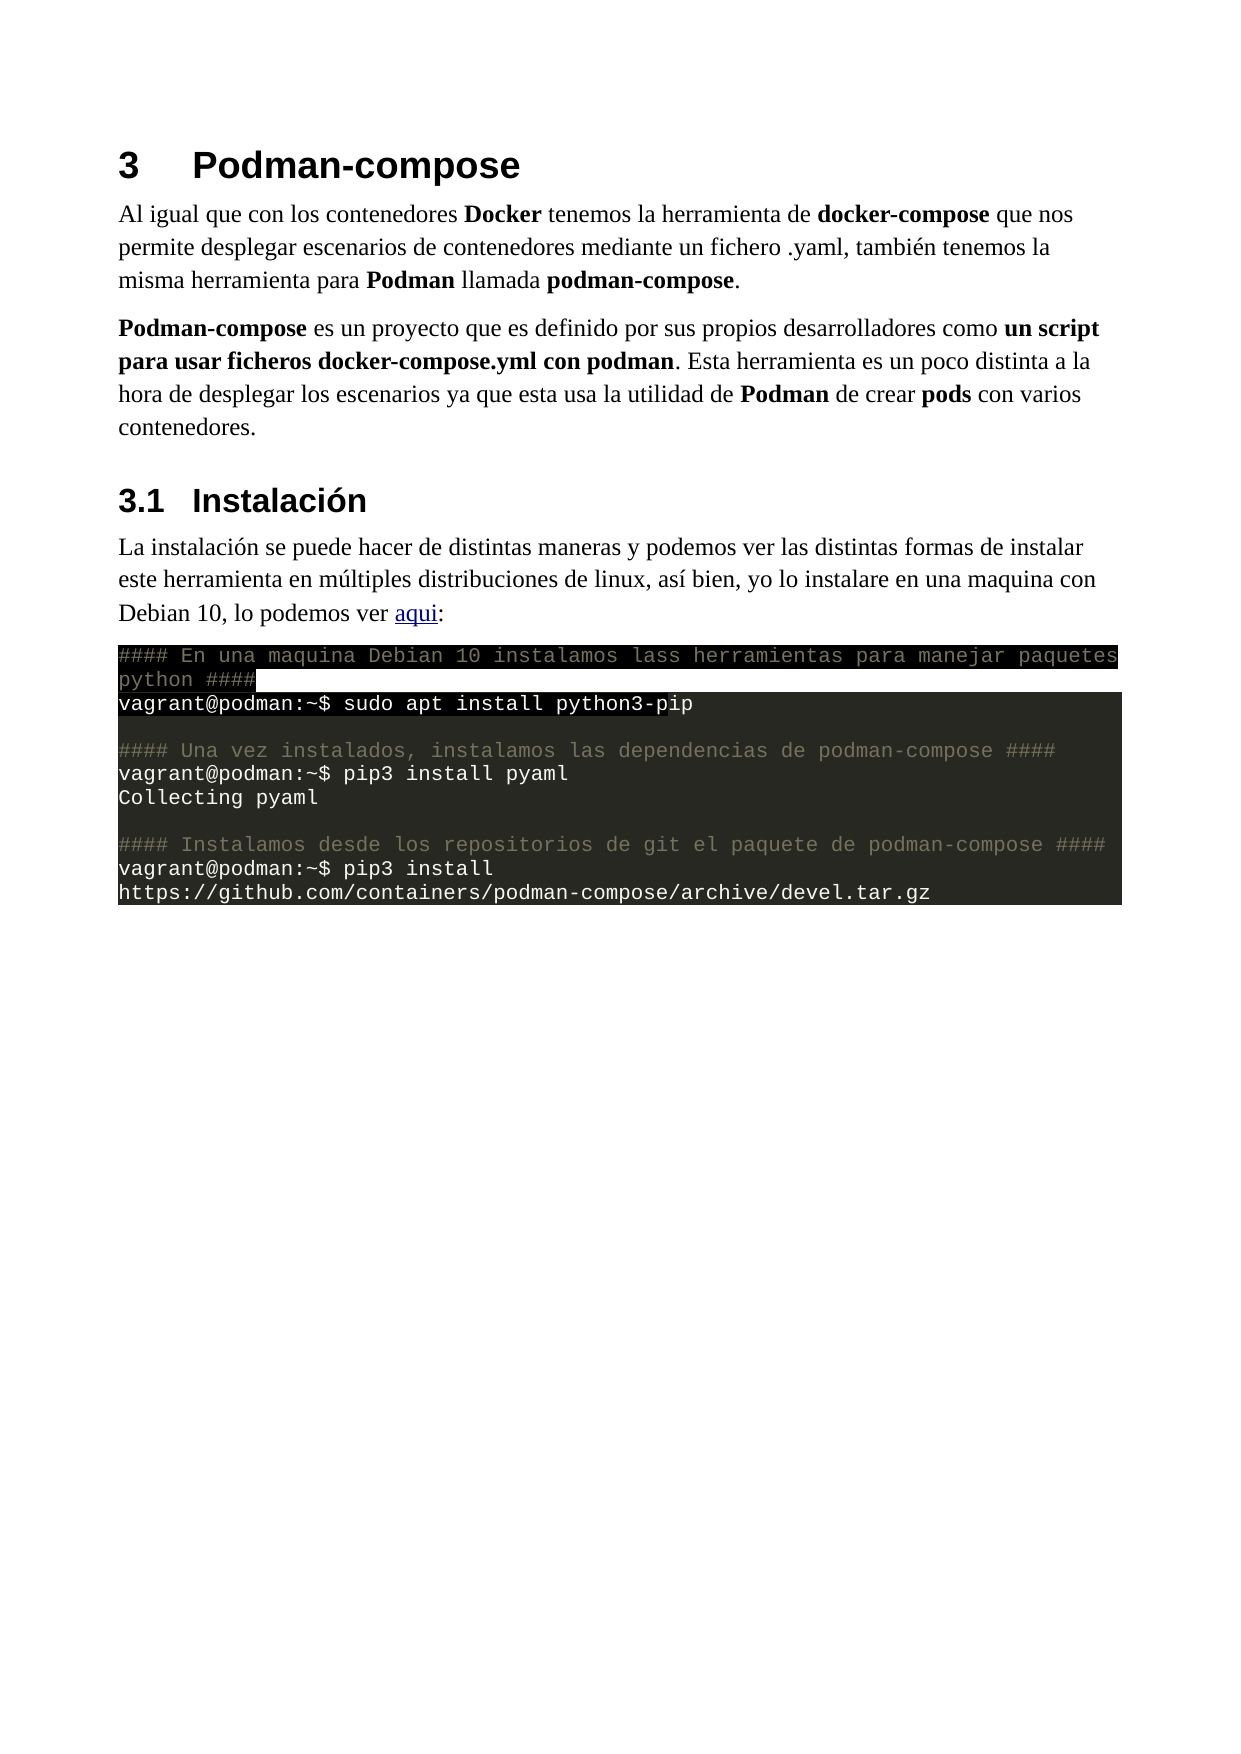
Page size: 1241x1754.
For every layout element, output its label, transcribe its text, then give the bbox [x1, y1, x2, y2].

text vagrant@podman:~$ pip3 install https://github.com/containers/podman-compose/archive/devel.tar.gz [118, 858, 1122, 905]
text #### Instalamos desde los repositorios de git el paquete de podman-compose #### [118, 834, 1122, 858]
subtitle Podman-compose [118, 143, 1122, 187]
subtitle 3.1 Instalación [118, 480, 1122, 519]
text Podman-compose es un proyecto que es definido por sus propios desarrolladores como un script para usar ficheros docker-compose.yml con podman. Esta herramienta es un poco distinta a la hora de desplegar los escenarios ya que esta usa la utilidad de Podman de crear pods con varios contenedores. [118, 313, 1122, 441]
text vagrant@podman:~$ sudo apt install python3-pip [118, 692, 1122, 716]
text Al igual que con los contenedores Docker tenemos la herramienta de docker-compose que nos permite desplegar escenarios de contenedores mediante un fichero .yaml, también tenemos la misma herramienta para Podman llamada podman-compose. [118, 199, 1122, 294]
text La instalación se puede hacer de distintas maneras y podemos ver las distintas formas de instalar este herramienta en múltiples distribuciones de linux, así bien, yo lo instalare en una maquina con Debian 10, lo podemos ver aqui: [118, 532, 1122, 626]
text #### En una maquina Debian 10 instalamos lass herramientas para manejar paquetes python #### [118, 645, 1122, 692]
text #### Una vez instalados, instalamos las dependencias de podman-compose #### [118, 740, 1122, 763]
text Collecting pyaml [118, 787, 1122, 811]
text vagrant@podman:~$ pip3 install pyaml [118, 763, 1122, 787]
